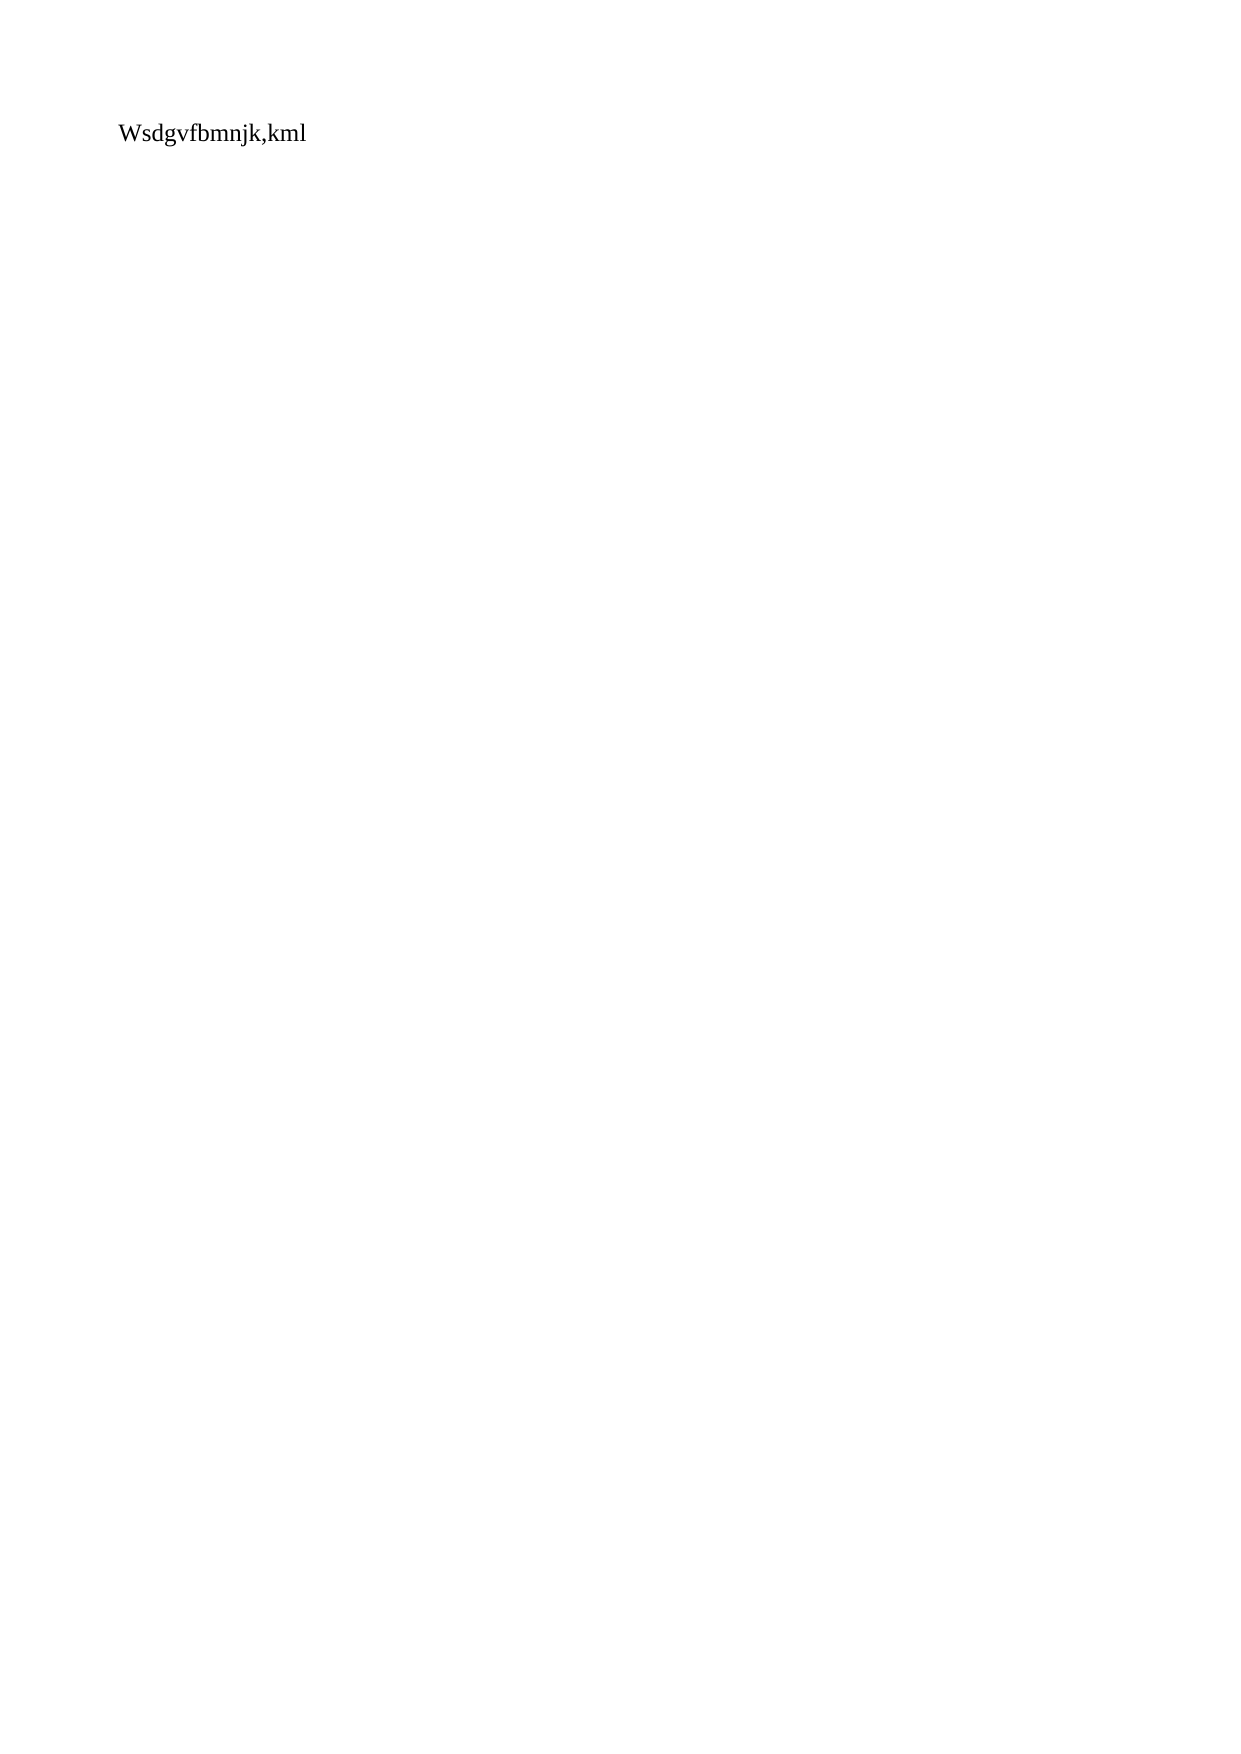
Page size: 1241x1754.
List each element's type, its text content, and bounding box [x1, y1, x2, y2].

text Wsdgvfbmnjk,kml [118, 118, 1122, 147]
